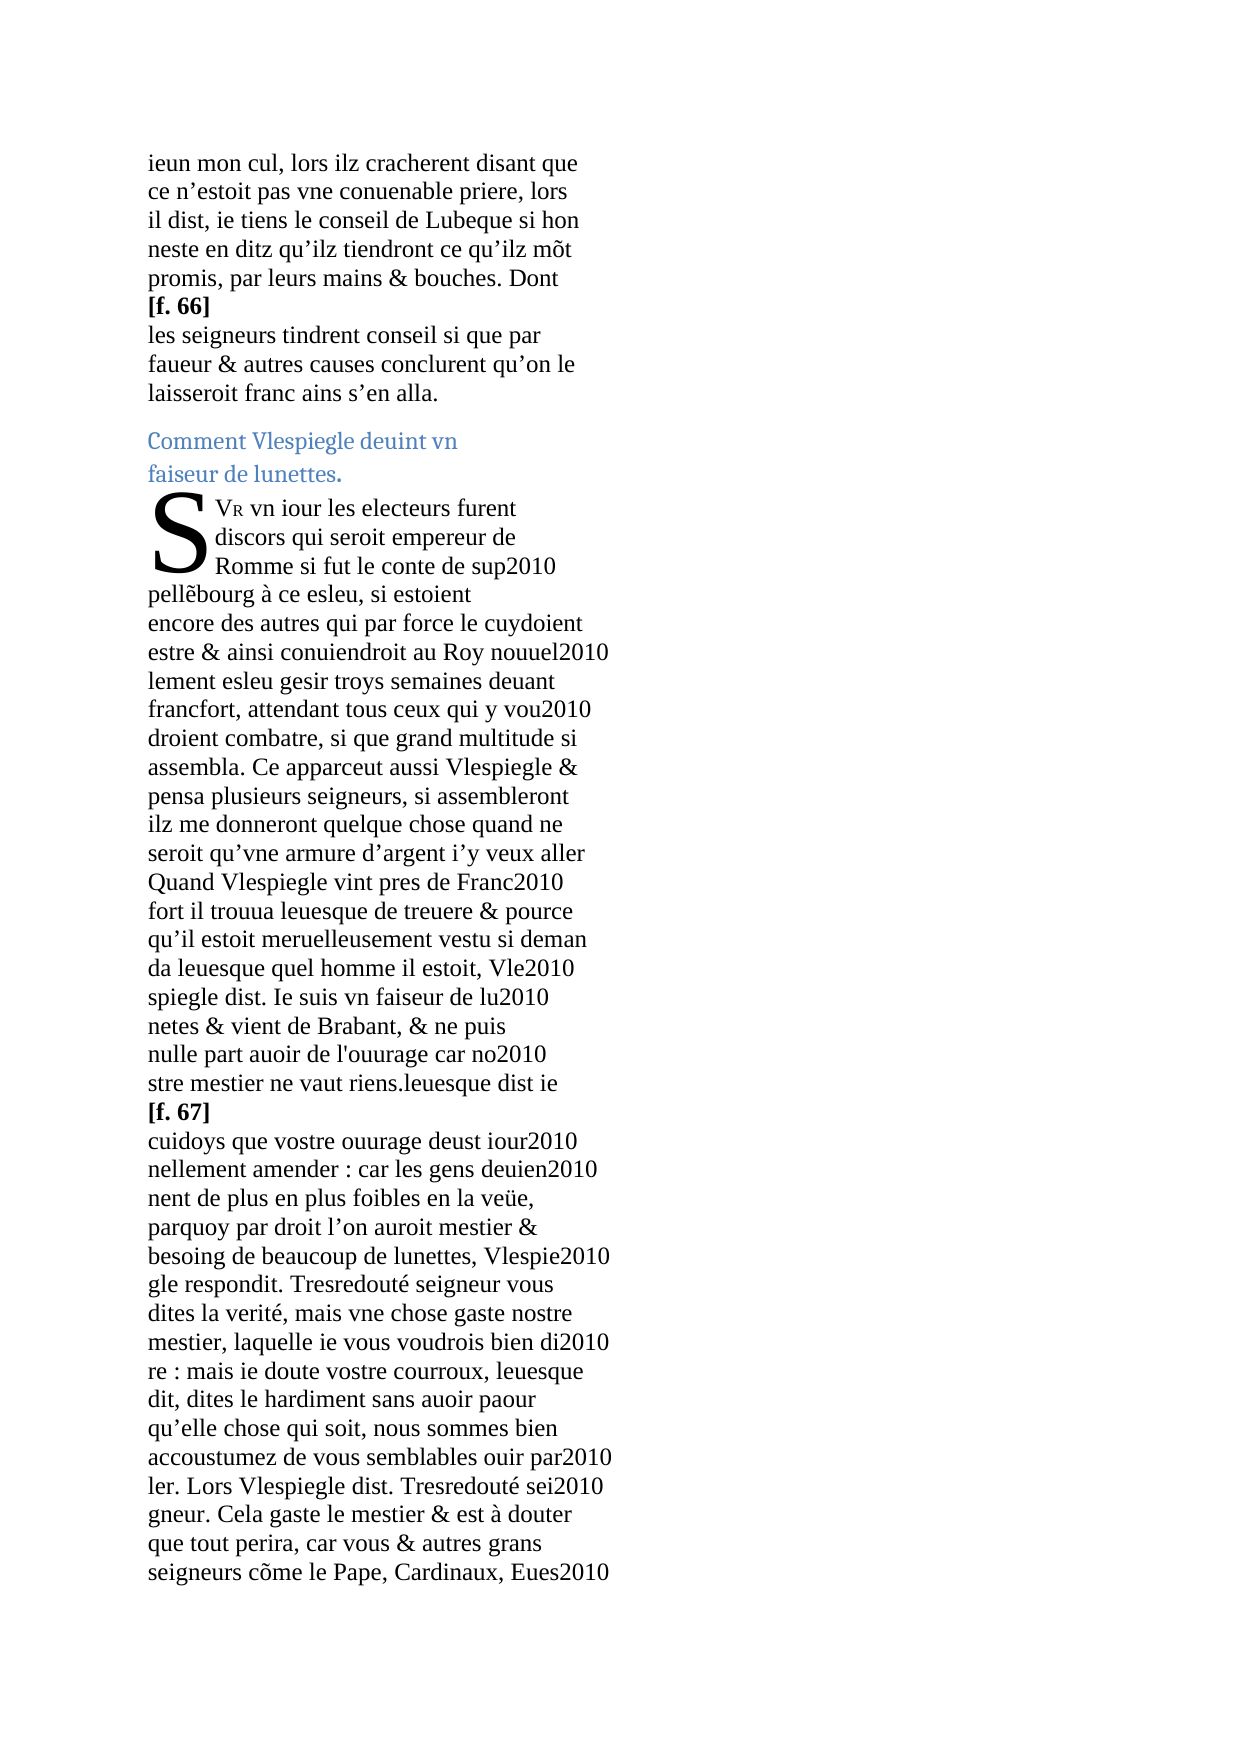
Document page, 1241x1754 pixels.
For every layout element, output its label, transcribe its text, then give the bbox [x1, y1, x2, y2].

text les seigneurs tindrent conseil si que par faueur & autres causes conclurent qu’on le laisseroit franc ains s’en alla. [148, 320, 1093, 406]
subtitle Comment Vlespiegle deuint vn faiseur de lunettes. [148, 427, 1093, 489]
text SVr vn iour les electeurs furent discors qui seroit empereur de Romme si fut le conte de sup2010 pellẽbourg à ce esleu, si estoient encore des autres qui par force le cuydoient estre & ainsi conuiendroit au Roy nouuel2010 lement esleu gesir troys semaines deuant francfort, attendant tous ceux qui y vou2010 droient combatre, si que grand multitude si assembla. Ce apparceut aussi Vlespiegle & pensa plusieurs seigneurs, si assembleront ilz me donneront quelque chose quand ne seroit qu’vne armure d’argent i’y veux aller Quand Vlespiegle vint pres de Franc2010 fort il trouua leuesque de treuere & pource qu’il estoit meruelleusement vestu si deman da leuesque quel homme il estoit, Vle2010 spiegle dist. Ie suis vn faiseur de lu2010 netes & vient de Brabant, & ne puis nulle part auoir de l'ouurage car no2010 stre mestier ne vaut riens.leuesque dist ie [f. 67] [148, 493, 1093, 1126]
text ieun mon cul, lors ilz cracherent disant que ce n’estoit pas vne conuenable priere, lors il dist, ie tiens le conseil de Lubeque si hon neste en ditz qu’ilz tiendront ce qu’ilz mõt promis, par leurs mains & bouches. Dont [f. 66] [148, 148, 1093, 320]
text cuidoys que vostre ouurage deust iour2010 nellement amender : car les gens deuien2010 nent de plus en plus foibles en la veüe, parquoy par droit l’on auroit mestier & besoing de beaucoup de lunettes, Vlespie2010 gle respondit. Tresredouté seigneur vous dites la verité, mais vne chose gaste nostre mestier, laquelle ie vous voudrois bien di2010 re : mais ie doute vostre courroux, leuesque dit, dites le hardiment sans auoir paour qu’elle chose qui soit, nous sommes bien accoustumez de vous semblables ouir par2010 ler. Lors Vlespiegle dist. Tresredouté sei2010 gneur. Cela gaste le mestier & est à douter que tout perira, car vous & autres grans seigneurs cõme le Pape, Cardinaux, Eues2010 [148, 1126, 1093, 1586]
